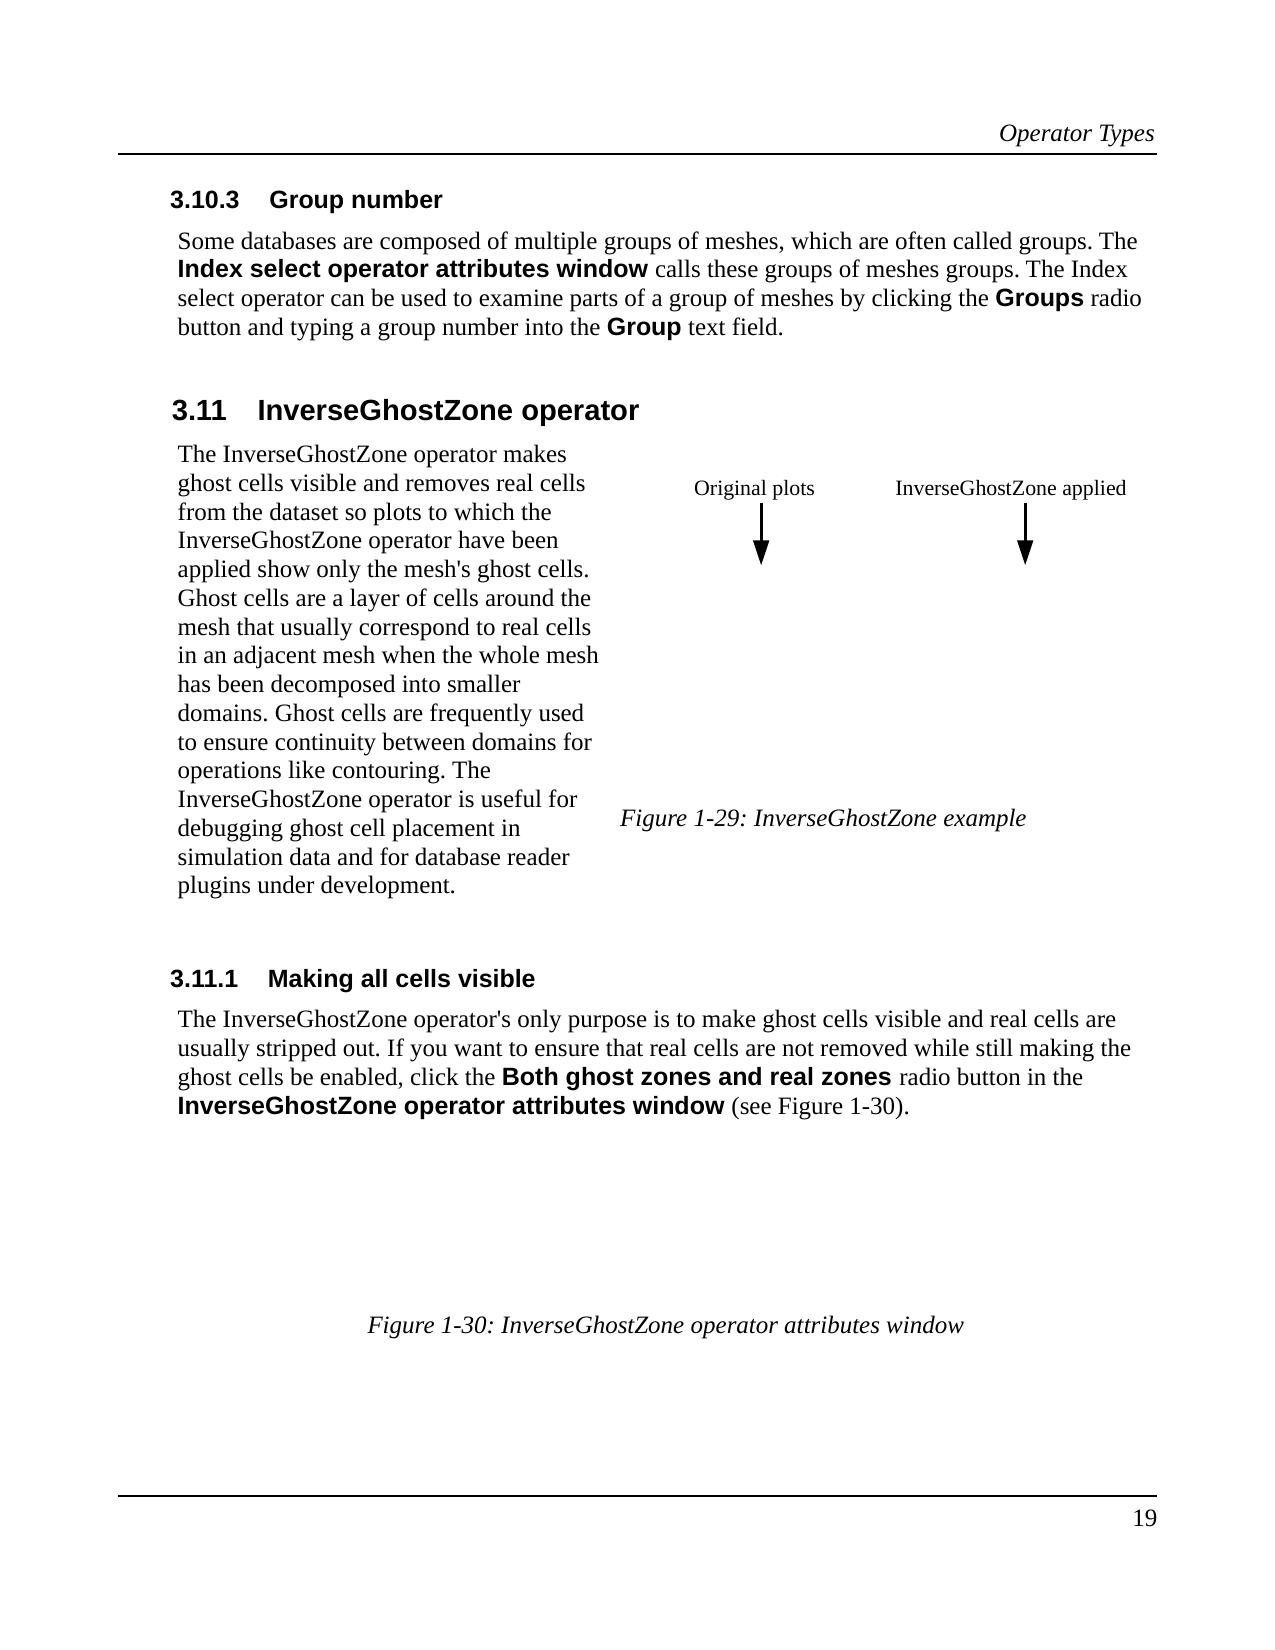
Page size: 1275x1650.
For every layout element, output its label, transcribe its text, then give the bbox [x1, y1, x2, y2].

text The InverseGhostZone operator makes ghost cells visible and removes real cells from the dataset so plots to which the InverseGhostZone operator have been applied show only the mesh's ghost cells. Ghost cells are a layer of cells around the mesh that usually correspond to real cells in an adjacent mesh when the whole mesh has been decomposed into smaller domains. Ghost cells are frequently used to ensure continuity between domains for operations like contouring. The InverseGhostZone operator is useful for debugging ghost cell placement in simulation data and for database reader plugins under development. [177, 439, 1157, 899]
text Some databases are composed of multiple groups of meshes, which are often called groups. The Index select operator attributes window calls these groups of meshes groups. The Index select operator can be used to examine parts of a group of meshes by clicking the Groups radio button and typing a group number into the Group text field. [177, 226, 1157, 341]
subtitle InverseGhostZone operator [163, 393, 1157, 427]
text Figure 1-29: InverseGhostZone example [620, 463, 1145, 832]
text [367, 1339, 967, 1377]
subtitle Group number [163, 185, 1157, 214]
text [367, 1131, 967, 1144]
text The InverseGhostZone operator's only purpose is to make ghost cells visible and real cells are usually stripped out. If you want to ensure that real cells are not removed while still making the ghost cells be enabled, click the Both ghost zones and real zones radio button in the InverseGhostZone operator attributes window (see Figure 1-30). [177, 1004, 1157, 1119]
subtitle Making all cells visible [163, 963, 1157, 992]
text Figure 1-30: InverseGhostZone operator attributes window [367, 1144, 967, 1339]
